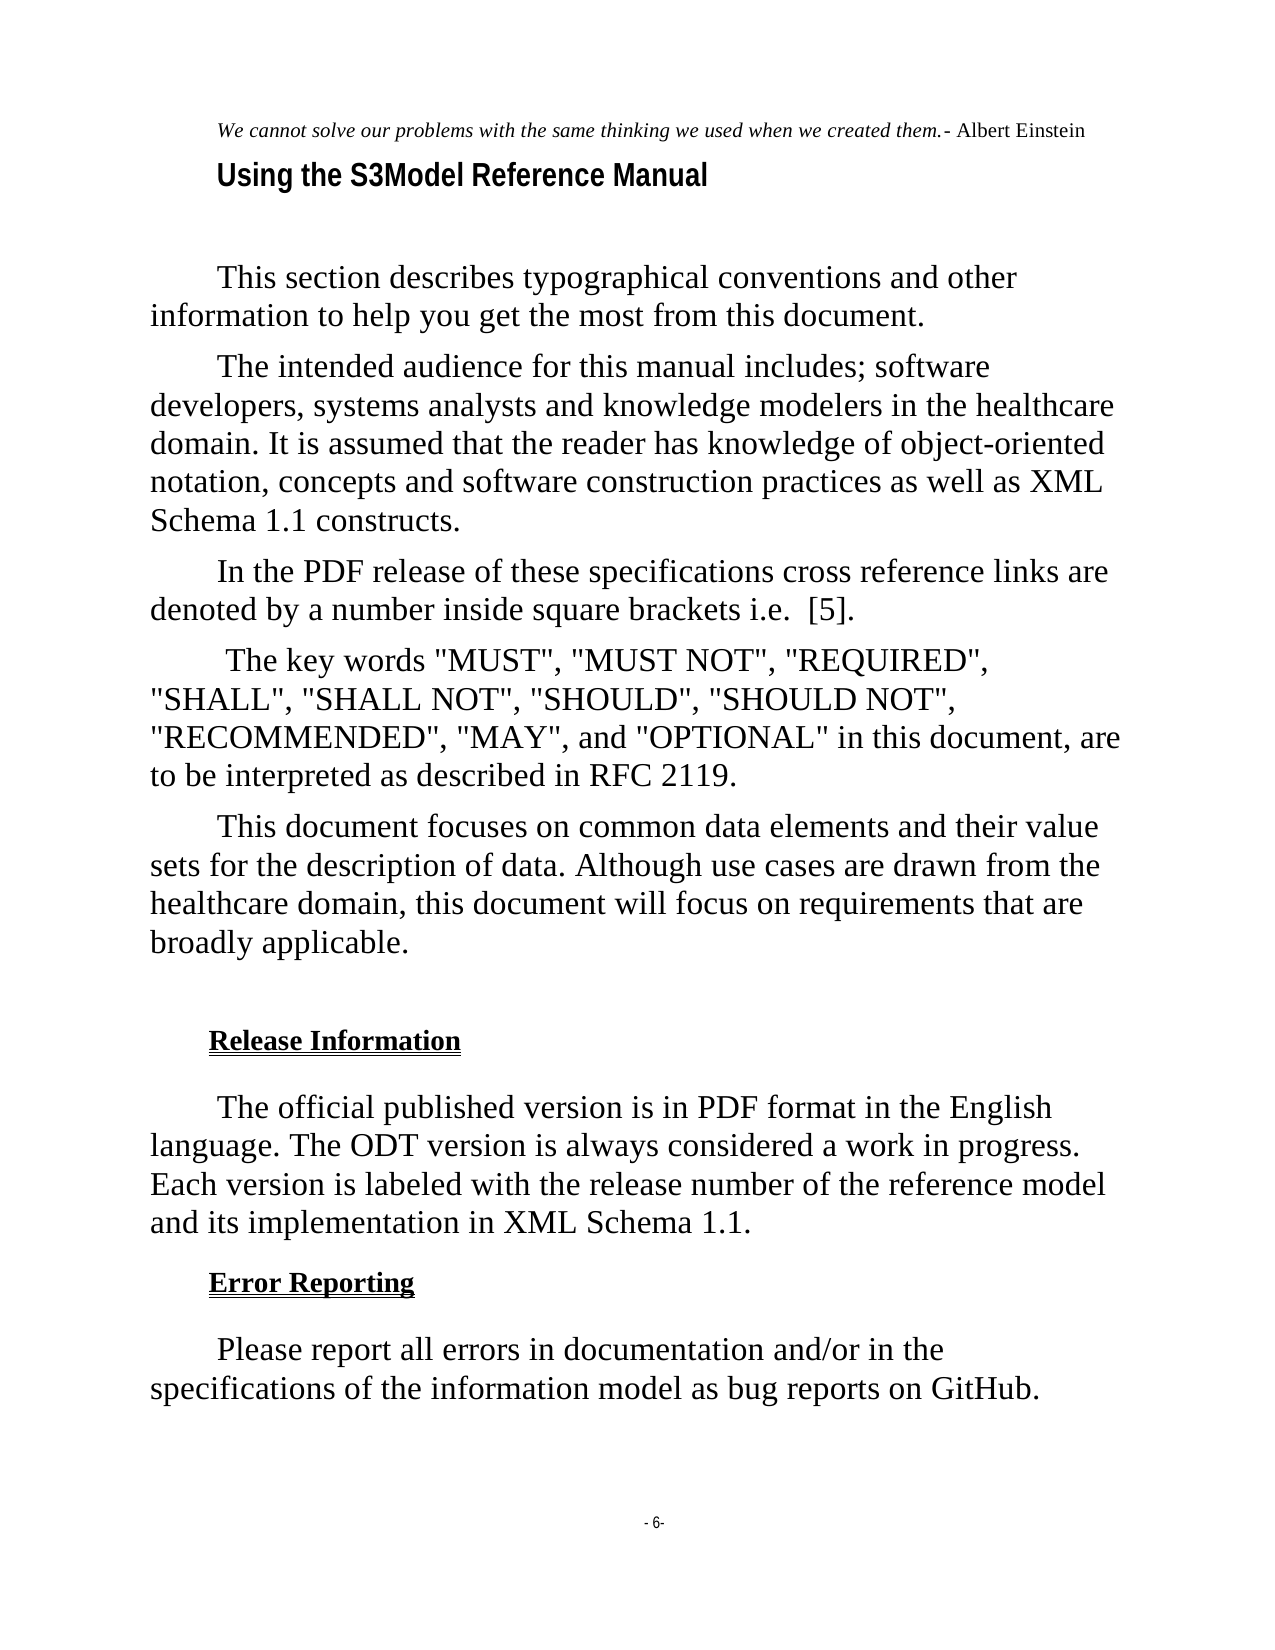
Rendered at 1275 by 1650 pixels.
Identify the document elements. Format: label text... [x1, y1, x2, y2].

text We cannot solve our problems with the same thinking we used when we created them.- Albert Einstein [150, 118, 1125, 142]
text This document focuses on common data elements and their value sets for the description of data. Although use cases are drawn from the healthcare domain, this document will focus on requirements that are broadly applicable. [150, 806, 1125, 960]
text In the PDF release of these specifications cross reference links are denoted by a number inside square brackets i.e. [5]. [150, 551, 1125, 628]
text The official published version is in PDF format in the English language. The ODT version is always considered a work in progress. Each version is labeled with the release number of the reference model and its implementation in XML Schema 1.1. [150, 1087, 1125, 1241]
text The intended audience for this manual includes; software developers, systems analysts and knowledge modelers in the healthcare domain. It is assumed that the reader has knowledge of object-oriented notation, concepts and software construction practices as well as XML Schema 1.1 constructs. [150, 346, 1125, 538]
subtitle Release Information [150, 1023, 1125, 1057]
subtitle Error Reporting [150, 1266, 1125, 1299]
text Please report all errors in documentation and/or in the specifications of the information model as bug reports on GitHub. [150, 1329, 1125, 1406]
text This section describes typographical conventions and other information to help you get the most from this document. [150, 257, 1125, 333]
text The key words "MUST", "MUST NOT", "REQUIRED", "SHALL", "SHALL NOT", "SHOULD", "SHOULD NOT", "RECOMMENDED", "MAY", and "OPTIONAL" in this document, are to be interpreted as described in RFC 2119. [150, 640, 1125, 794]
